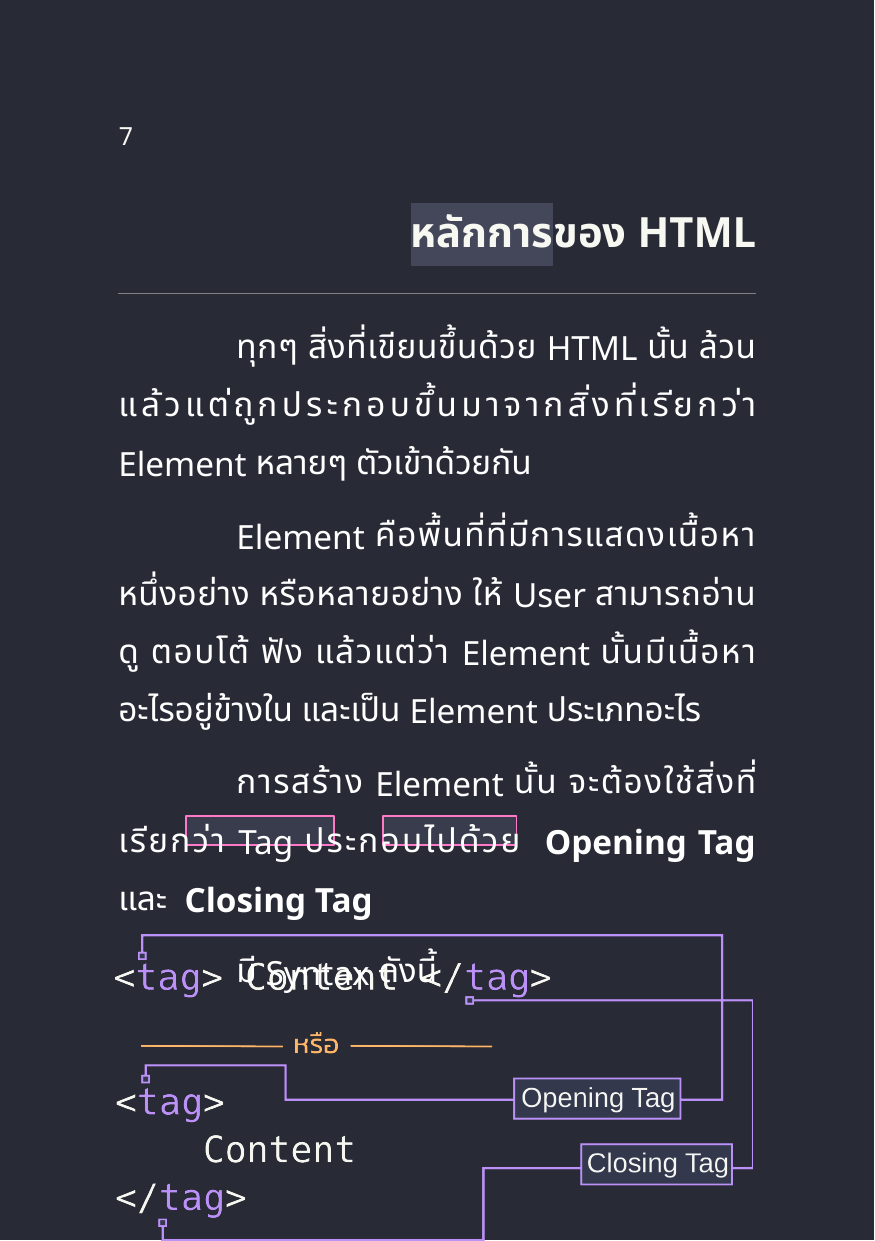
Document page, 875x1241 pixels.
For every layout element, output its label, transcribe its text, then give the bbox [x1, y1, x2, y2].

text Element คือพื้นที่ที่มีการแสดงเนื้อหาหนึ่งอย่าง หรือหลายอย่าง ให้ User สามารถอ่าน ดู ตอบโต้ ฟัง แล้วแต่ว่า Element นั้นมีเนื้อหาอะไรอยู่ข้างใน และเป็น Element ประเภทอะไร [118, 511, 756, 736]
subtitle หลักการของ HTML [118, 202, 756, 266]
text การสร้าง Element นั้น จะต้องใช้สิ่งที่เรียกว่า Tag ประกอบไปด้วย Opening Tag และ Closing Tag [118, 758, 756, 925]
text ทุกๆ สิ่งที่เขียนขึ้นด้วย HTML นั้น ล้วนแล้วแต่ถูกประกอบขึ้นมาจากสิ่งที่เรียกว่า Element หลายๆ ตัวเข้าด้วยกัน [118, 323, 756, 489]
picture [115, 934, 753, 1241]
